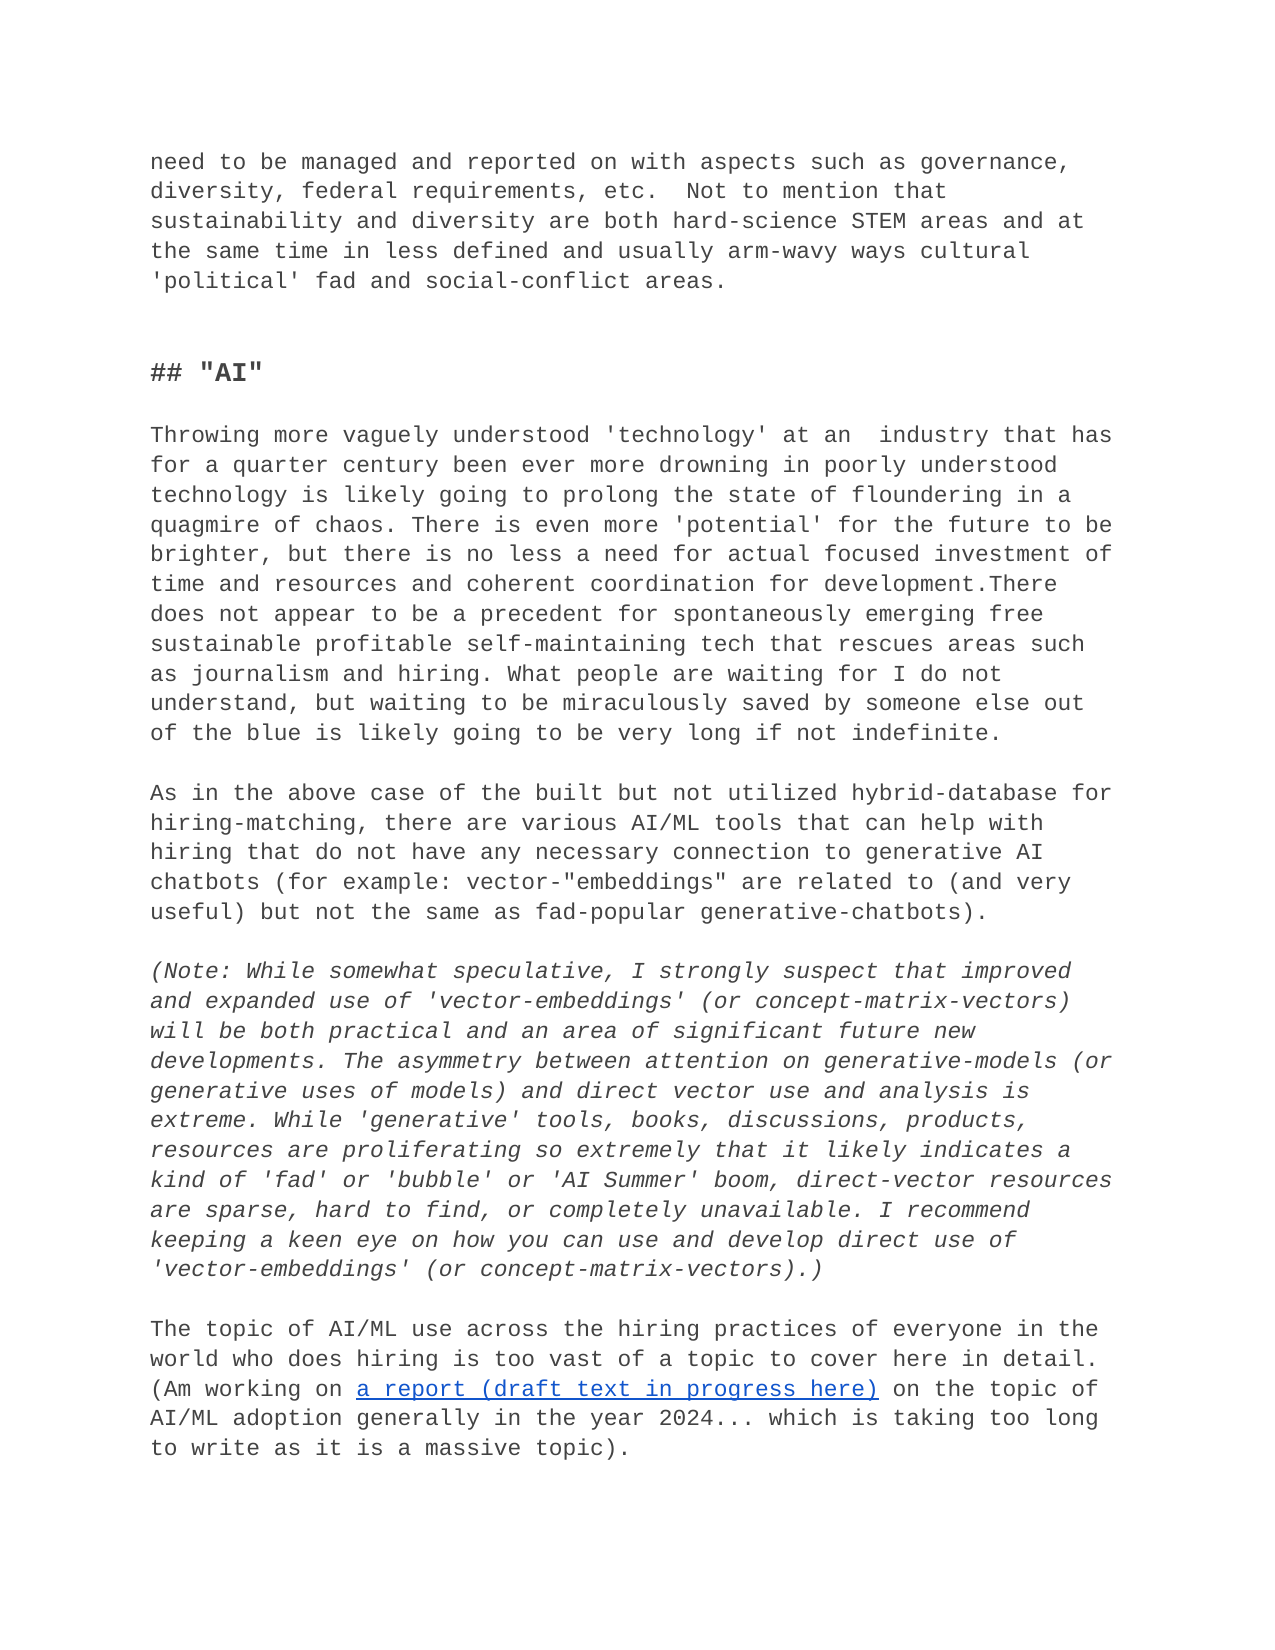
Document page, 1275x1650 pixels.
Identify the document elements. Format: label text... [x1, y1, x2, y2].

text ## "AI" [150, 358, 1125, 389]
text need to be managed and reported on with aspects such as governance, diversity, federal requirements, etc. Not to mention that sustainability and diversity are both hard-science STEM areas and at the same time in less defined and usually arm-wavy ways cultural 'political' fad and social-conflict areas. [150, 150, 1125, 295]
text As in the above case of the built but not utilized hybrid-database for hiring-matching, there are various AI/ML tools that can help with hiring that do not have any necessary connection to generative AI chatbots (for example: vector-"embeddings" are related to (and very useful) but not the same as fad-popular generative-chatbots). [150, 781, 1125, 926]
text The topic of AI/ML use across the hiring practices of everyone in the world who does hiring is too vast of a topic to cover here in detail. (Am working on a report (draft text in progress here) on the topic of AI/ML adoption generally in the year 2024... which is taking too long to write as it is a massive topic). [150, 1317, 1125, 1462]
text (Note: While somewhat speculative, I strongly suspect that improved and expanded use of 'vector-embeddings' (or concept-matrix-vectors) will be both practical and an area of significant future new developments. The asymmetry between attention on generative-models (or generative uses of models) and direct vector use and analysis is extreme. While 'generative' tools, books, discussions, products, resources are proliferating so extremely that it likely indicates a kind of 'fad' or 'bubble' or 'AI Summer' boom, direct-vector resources are sparse, hard to find, or completely unavailable. I recommend keeping a keen eye on how you can use and develop direct use of 'vector-embeddings' (or concept-matrix-vectors).) [150, 960, 1125, 1284]
text Throwing more vaguely understood 'technology' at an industry that has for a quarter century been ever more drowning in poorly understood technology is likely going to prolong the state of floundering in a quagmire of chaos. There is even more 'potential' for the future to be brighter, but there is no less a need for actual focused investment of time and resources and coherent coordination for development.There does not appear to be a precedent for spontaneously emerging free sustainable profitable self-maintaining tech that rescues areas such as journalism and hiring. What people are waiting for I do not understand, but waiting to be miraculously saved by someone else out of the blue is likely going to be very long if not indefinite. [150, 424, 1125, 747]
